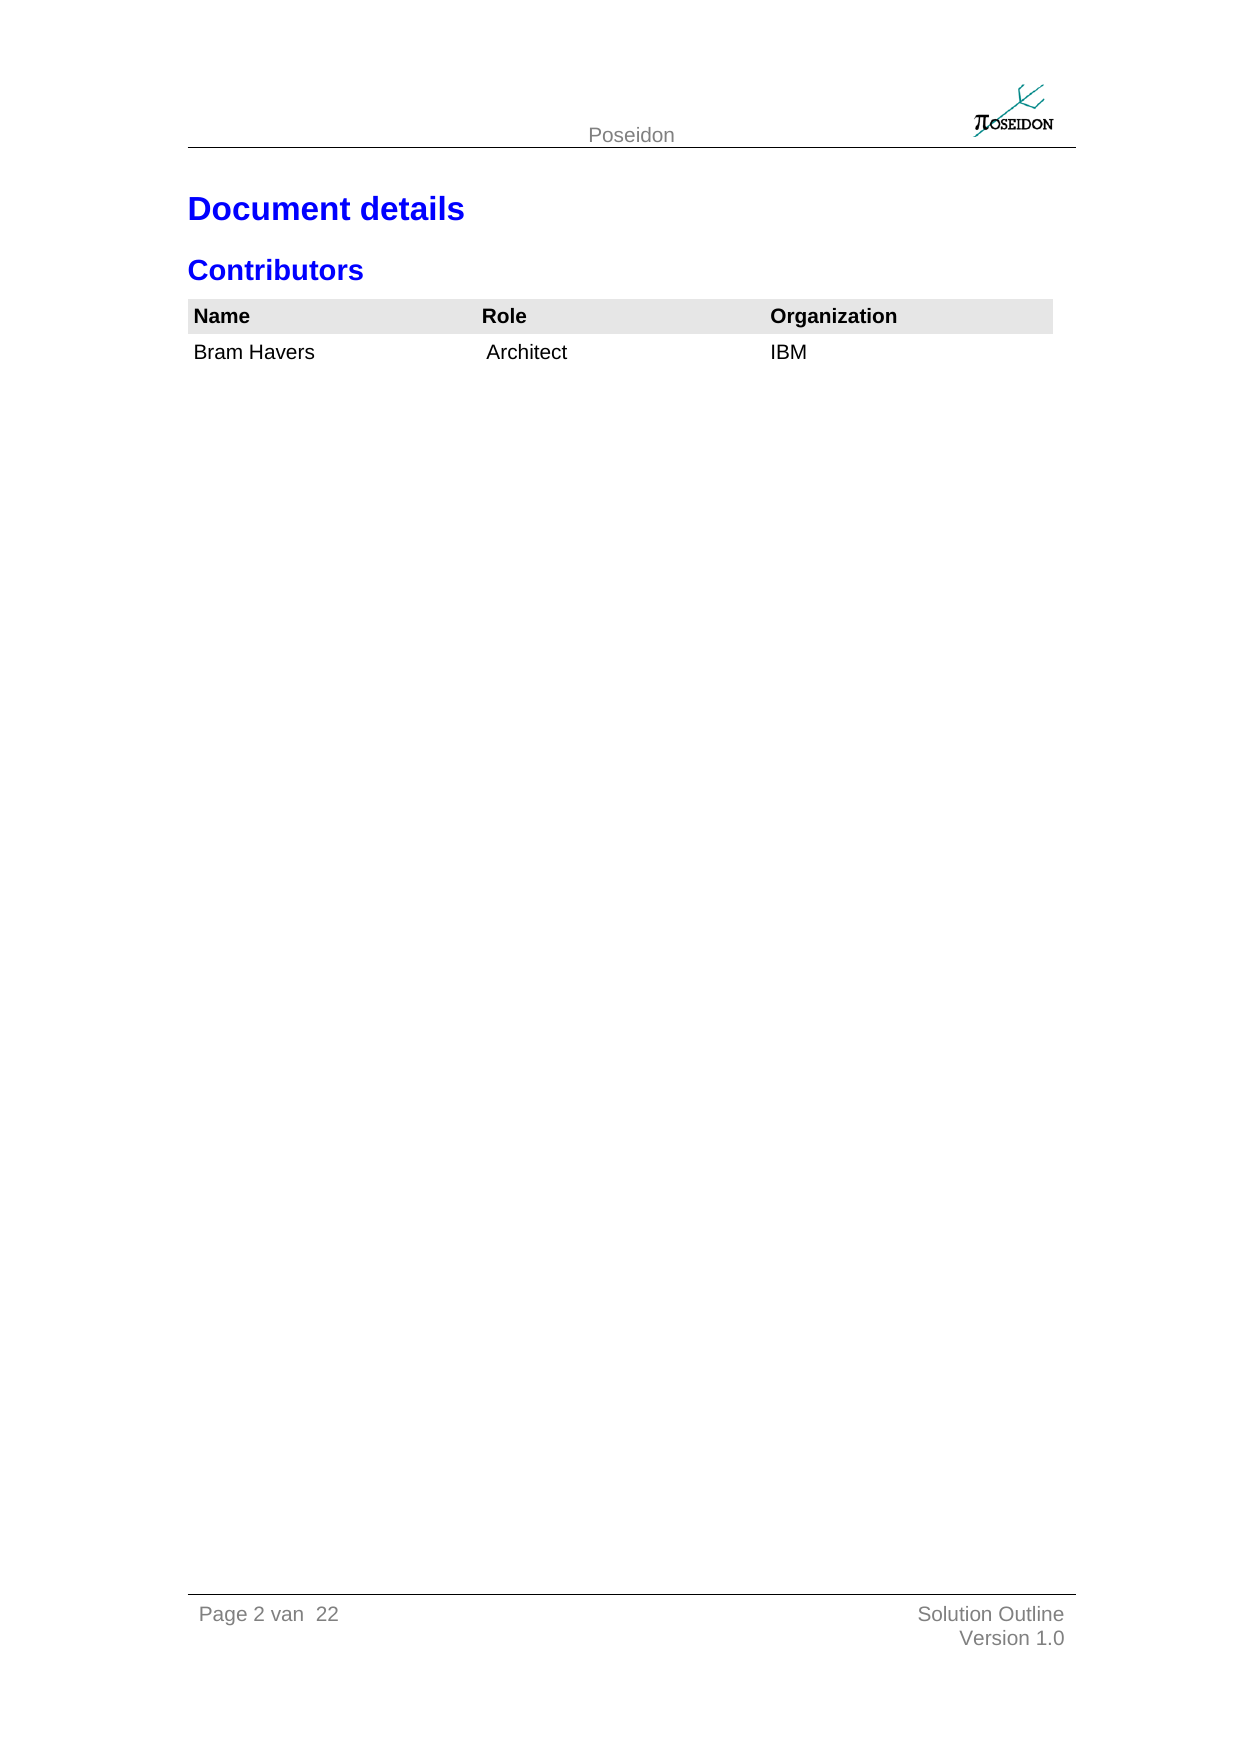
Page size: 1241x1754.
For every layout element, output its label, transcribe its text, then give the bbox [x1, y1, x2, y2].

table_header Role [476, 299, 764, 334]
text Contributors [187, 253, 1053, 286]
text Document details [187, 189, 1053, 228]
table_header Bram Havers [188, 334, 476, 369]
table_header IBM [764, 334, 1053, 369]
table_header Architect [476, 334, 764, 369]
table_header Name [188, 299, 476, 334]
table_header Organization [764, 299, 1053, 334]
picture [959, 75, 1065, 147]
